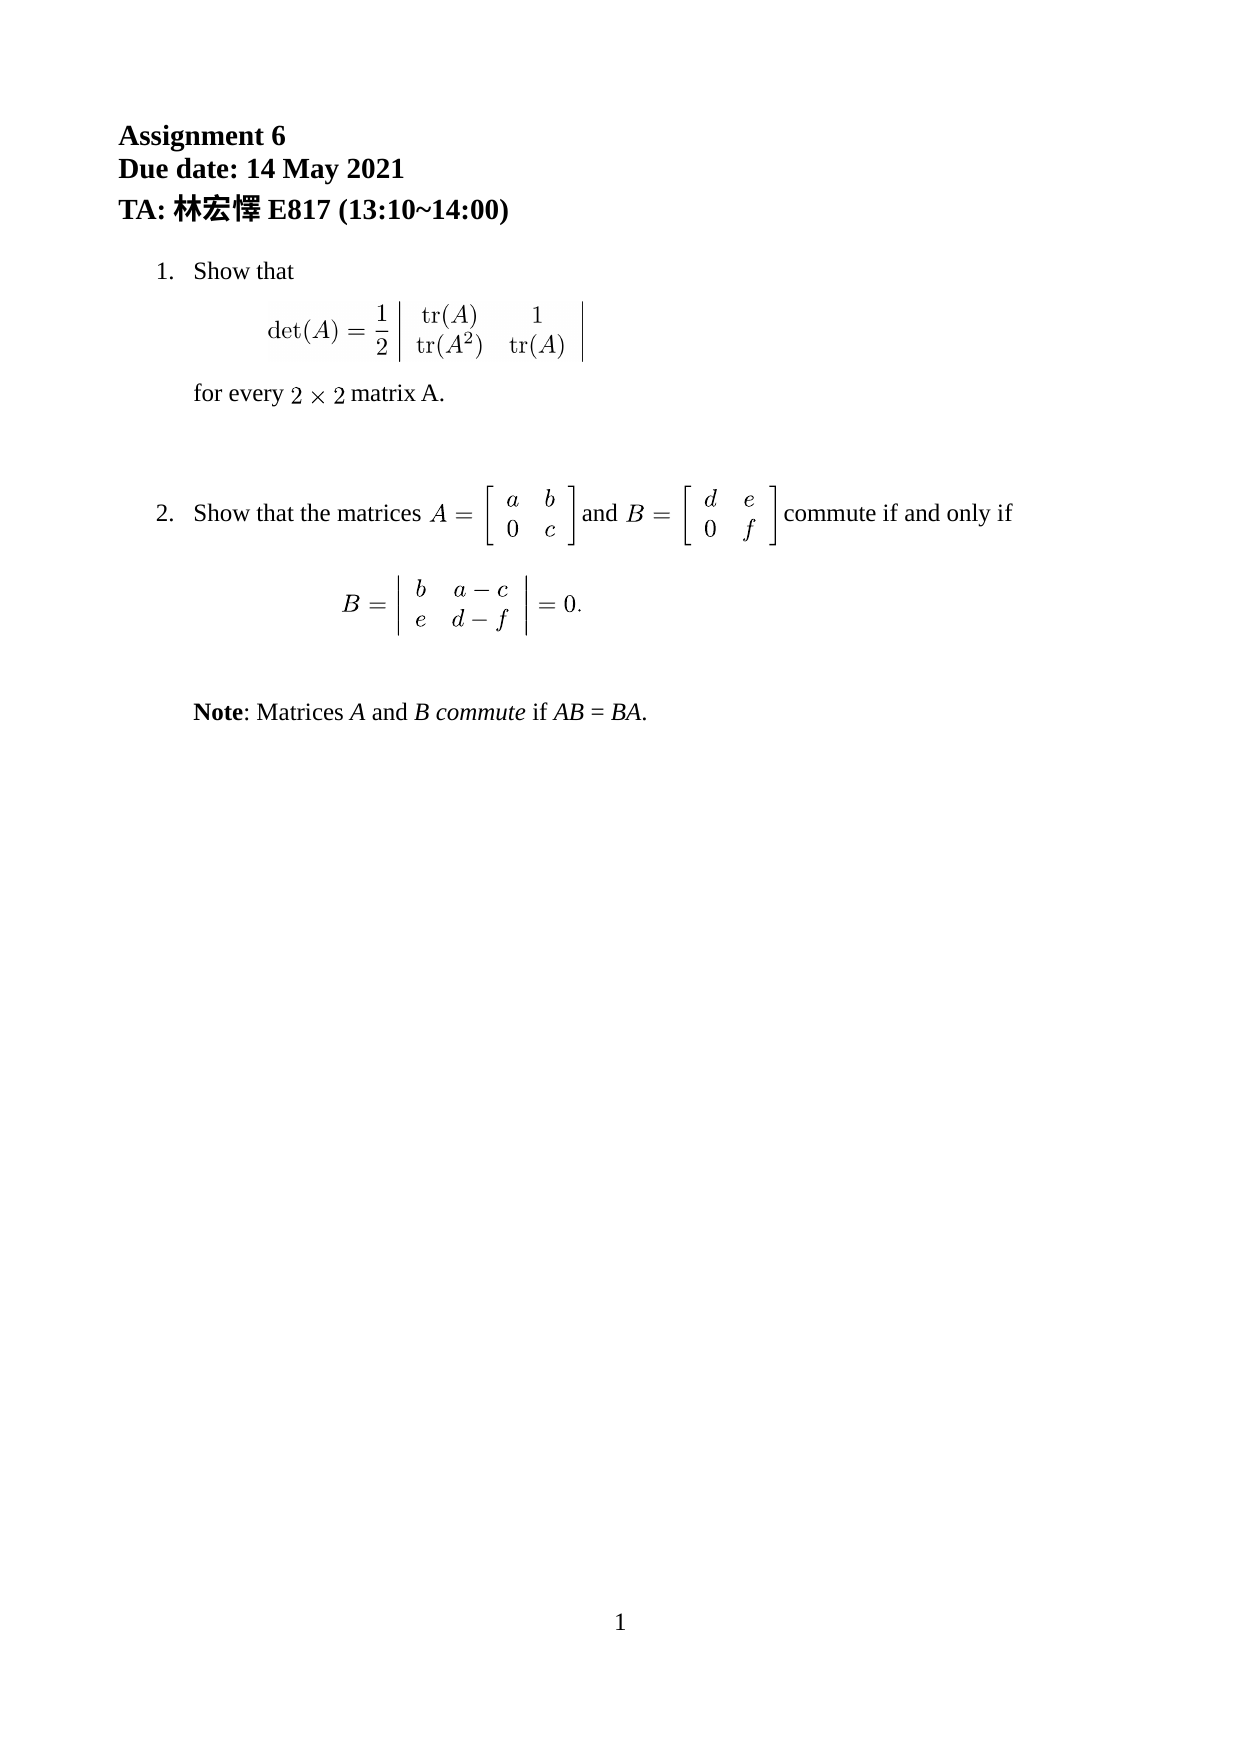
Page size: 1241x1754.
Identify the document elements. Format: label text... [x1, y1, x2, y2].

list Show that [156, 256, 1122, 285]
list for every matrix A. [156, 378, 1122, 407]
picture [268, 301, 583, 362]
text TA: 林宏懌 E817 (13:10~14:00) [118, 185, 1122, 227]
list Note: Matrices A and B commute if AB = BA. [156, 697, 1122, 726]
text Due date: 14 May 2021 [118, 152, 1122, 185]
list Show that the matrices and commute if and only if [156, 484, 1122, 636]
text Assignment 6 [118, 118, 1122, 152]
